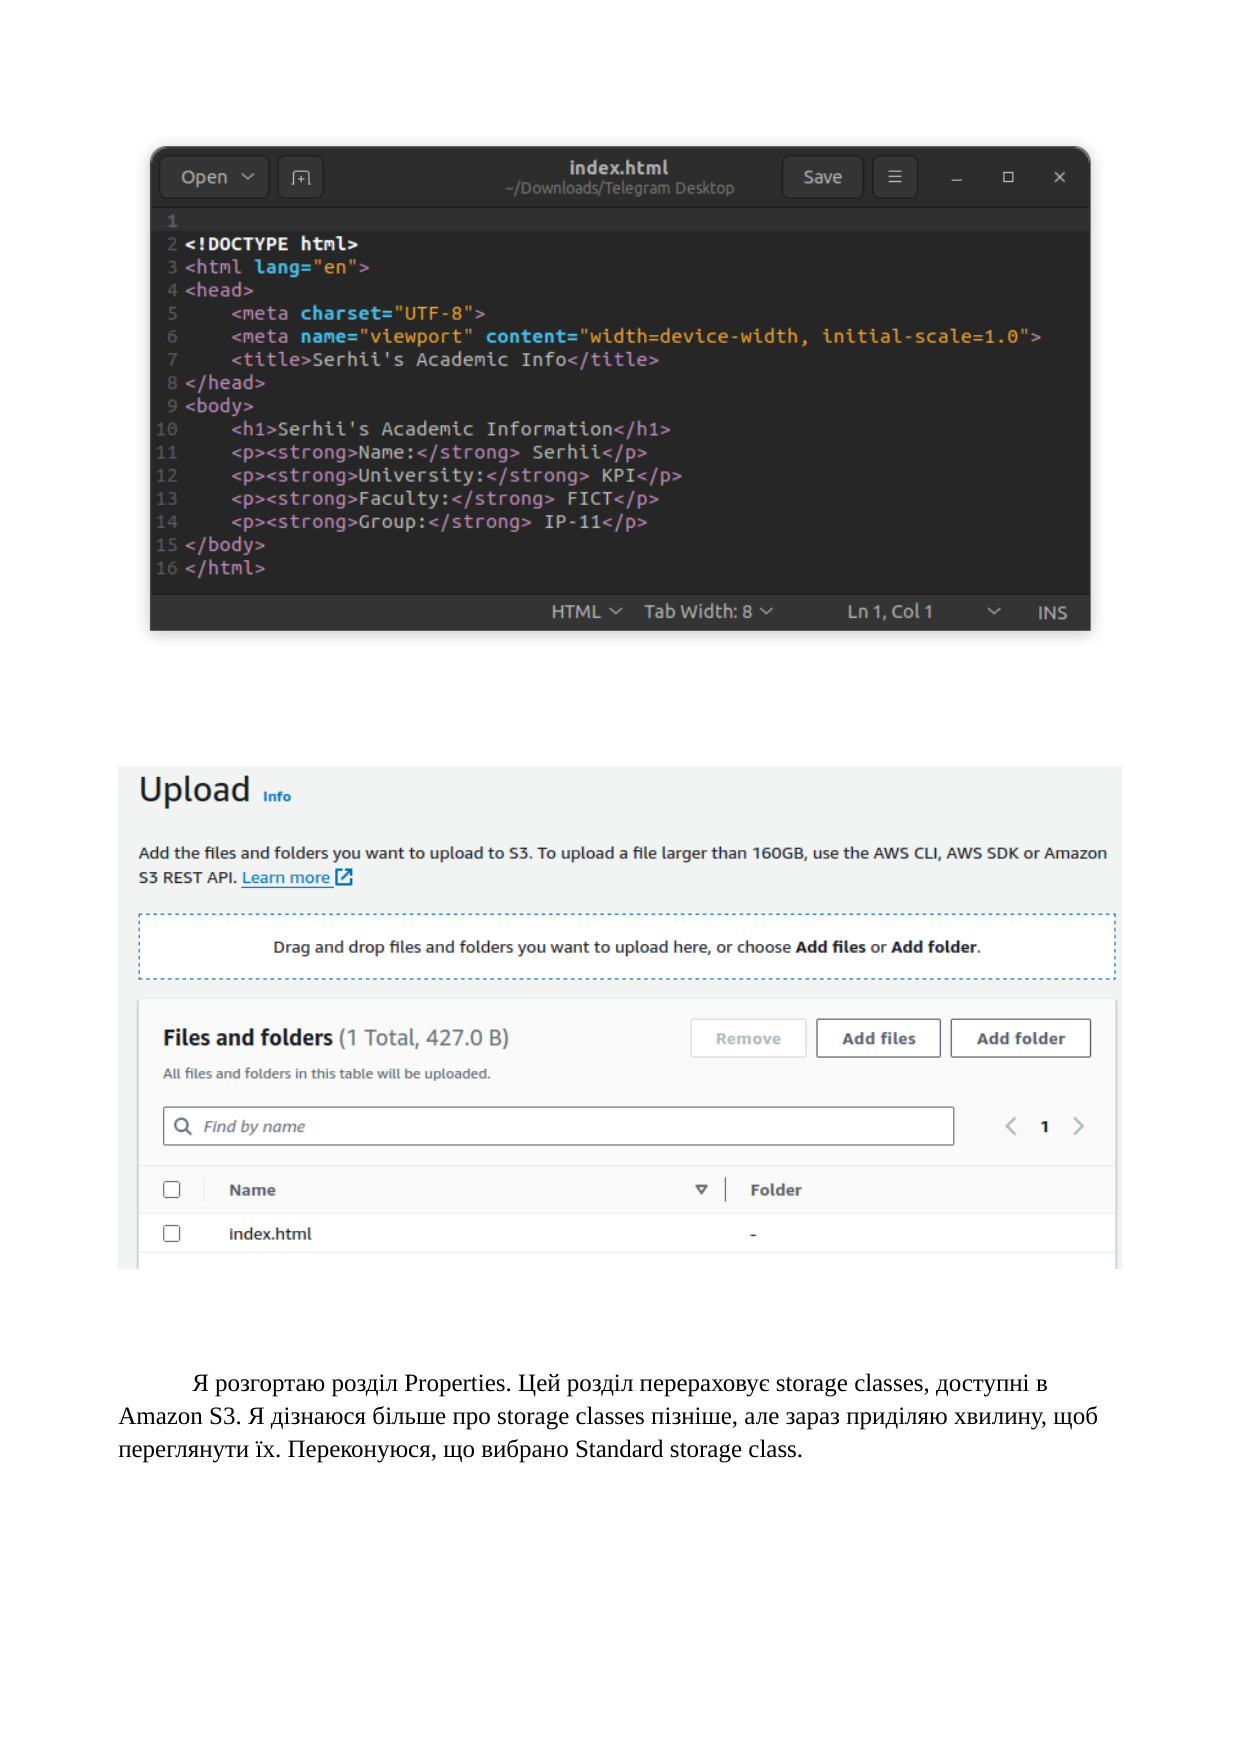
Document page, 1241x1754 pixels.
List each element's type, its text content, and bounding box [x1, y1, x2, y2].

picture [118, 118, 1123, 667]
picture [118, 766, 1123, 1269]
text Я розгортаю розділ Properties. Цей розділ перераховує storage classes, доступні в Amazon S3. Я дізнаюся більше про storage classes пізніше, але зараз приділяю хвилину, щоб переглянути їх. Переконуюся, що вибрано Standard storage class. [118, 1368, 1122, 1463]
